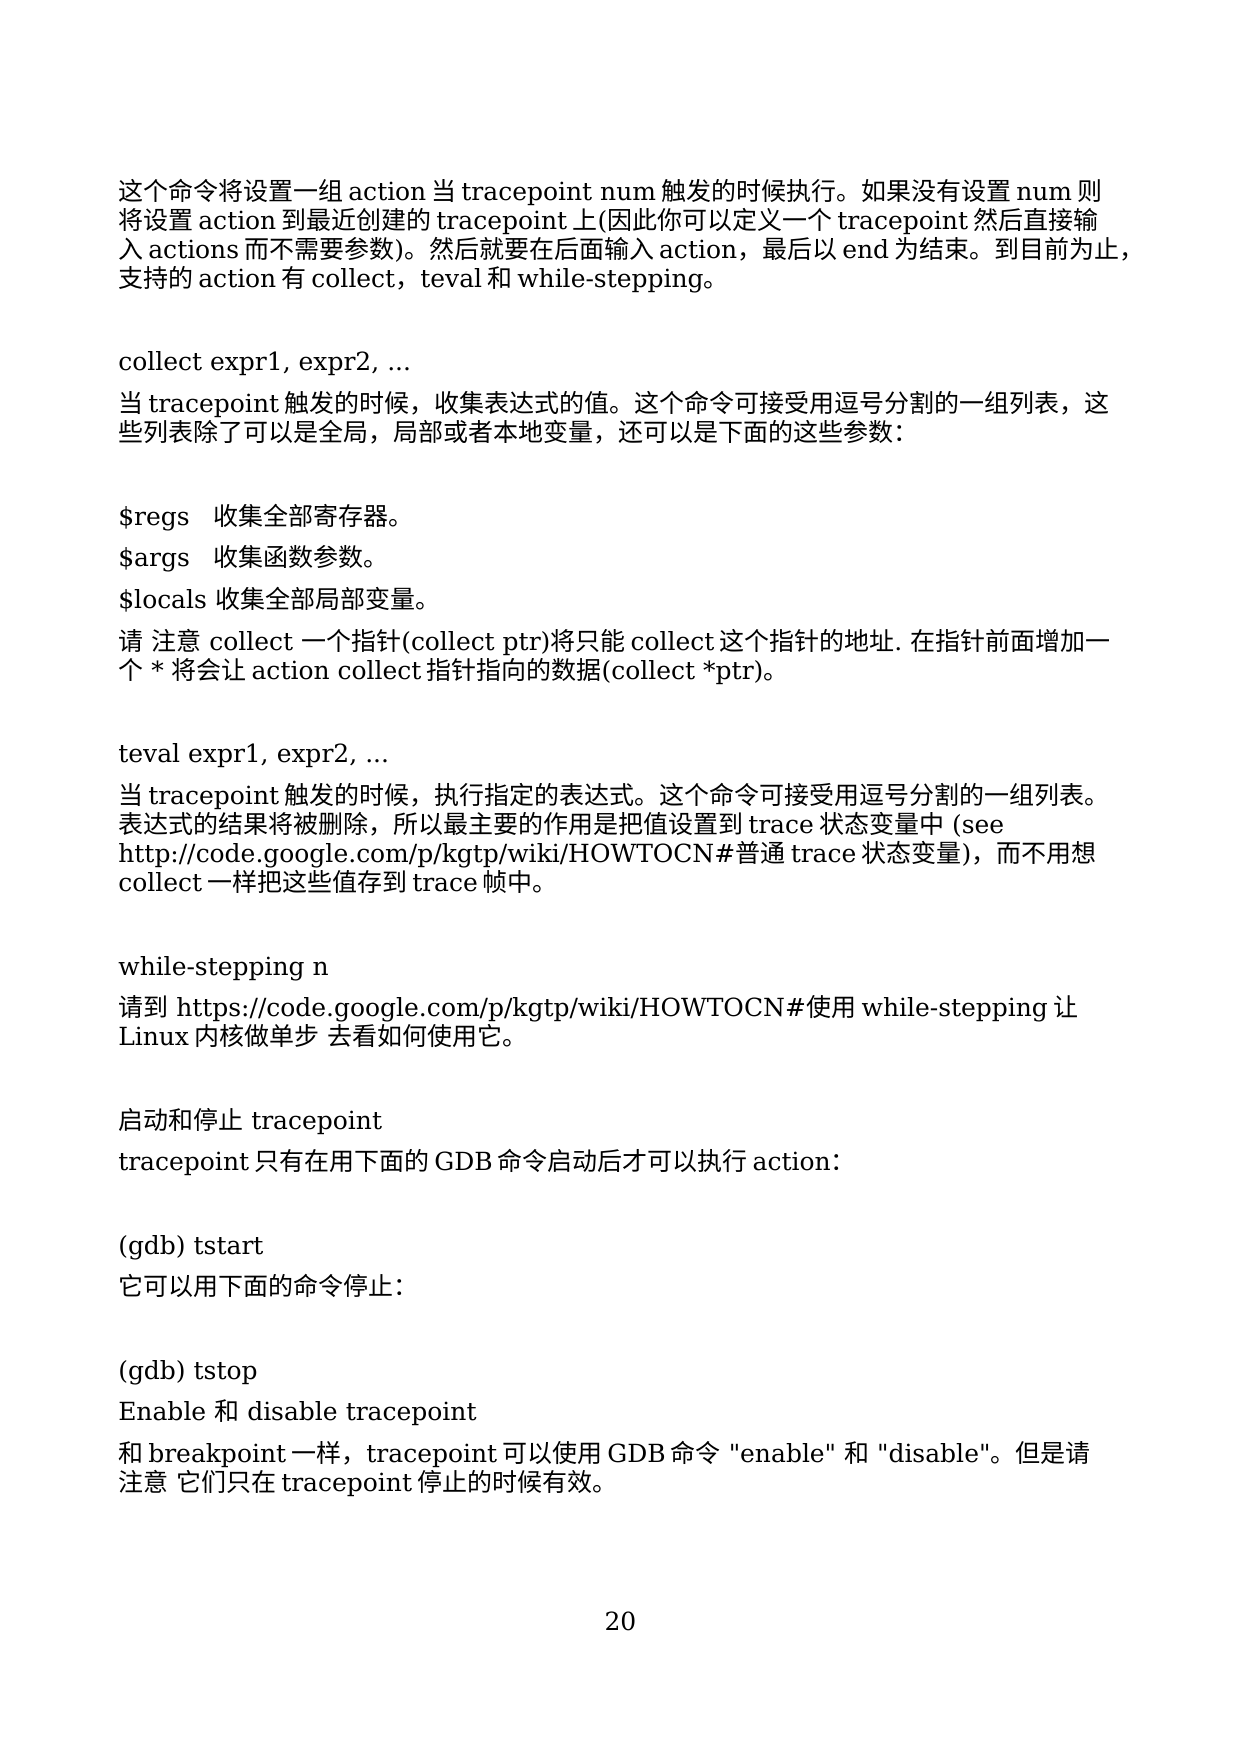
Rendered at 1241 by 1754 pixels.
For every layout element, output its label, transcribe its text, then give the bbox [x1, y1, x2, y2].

text (gdb) tstop [118, 1356, 1122, 1385]
text $args 收集函数参数。 [118, 543, 1122, 573]
text tracepoint只有在用下面的GDB命令启动后才可以执行action： [118, 1148, 1122, 1177]
text 它可以用下面的命令停止： [118, 1273, 1122, 1302]
text while-stepping n [118, 952, 1122, 981]
text 请到 https://code.google.com/p/kgtp/wiki/HOWTOCN#使用while-stepping让Linux内核做单步 去看如何使用它。 [118, 993, 1122, 1052]
text collect expr1, expr2, ... [118, 348, 1122, 377]
text 这个命令将设置一组action当tracepoint num触发的时候执行。如果没有设置num则将设置action到最近创建的tracepoint上(因此你可以定义一个tracepoint然后直接输入actions而不需要参数)。然后就要在后面输入action，最后以end为结束。到目前为止，支持的action有collect，teval和while-stepping。 [118, 177, 1122, 293]
text 当tracepoint触发的时候，收集表达式的值。这个命令可接受用逗号分割的一组列表，这些列表除了可以是全局，局部或者本地变量，还可以是下面的这些参数： [118, 389, 1122, 448]
text Enable 和 disable tracepoint [118, 1398, 1122, 1427]
text $regs 收集全部寄存器。 [118, 502, 1122, 531]
text 和breakpoint一样，tracepoint可以使用GDB命令 "enable" 和 "disable"。但是请 注意 它们只在tracepoint停止的时候有效。 [118, 1439, 1122, 1498]
text (gdb) tstart [118, 1231, 1122, 1260]
text 请 注意 collect 一个指针(collect ptr)将只能collect这个指针的地址. 在指针前面增加一个 * 将会让action collect指针指向的数据(collect *ptr)。 [118, 627, 1122, 685]
text 启动和停止 tracepoint [118, 1106, 1122, 1135]
text $locals 收集全部局部变量。 [118, 585, 1122, 614]
text teval expr1, expr2, ... [118, 739, 1122, 768]
text 当tracepoint触发的时候，执行指定的表达式。这个命令可接受用逗号分割的一组列表。表达式的结果将被删除，所以最主要的作用是把值设置到trace状态变量中 (see http://code.google.com/p/kgtp/wiki/HOWTOCN#普通trace状态变量)，而不用想collect一样把这些值存到trace帧中。 [118, 781, 1122, 898]
